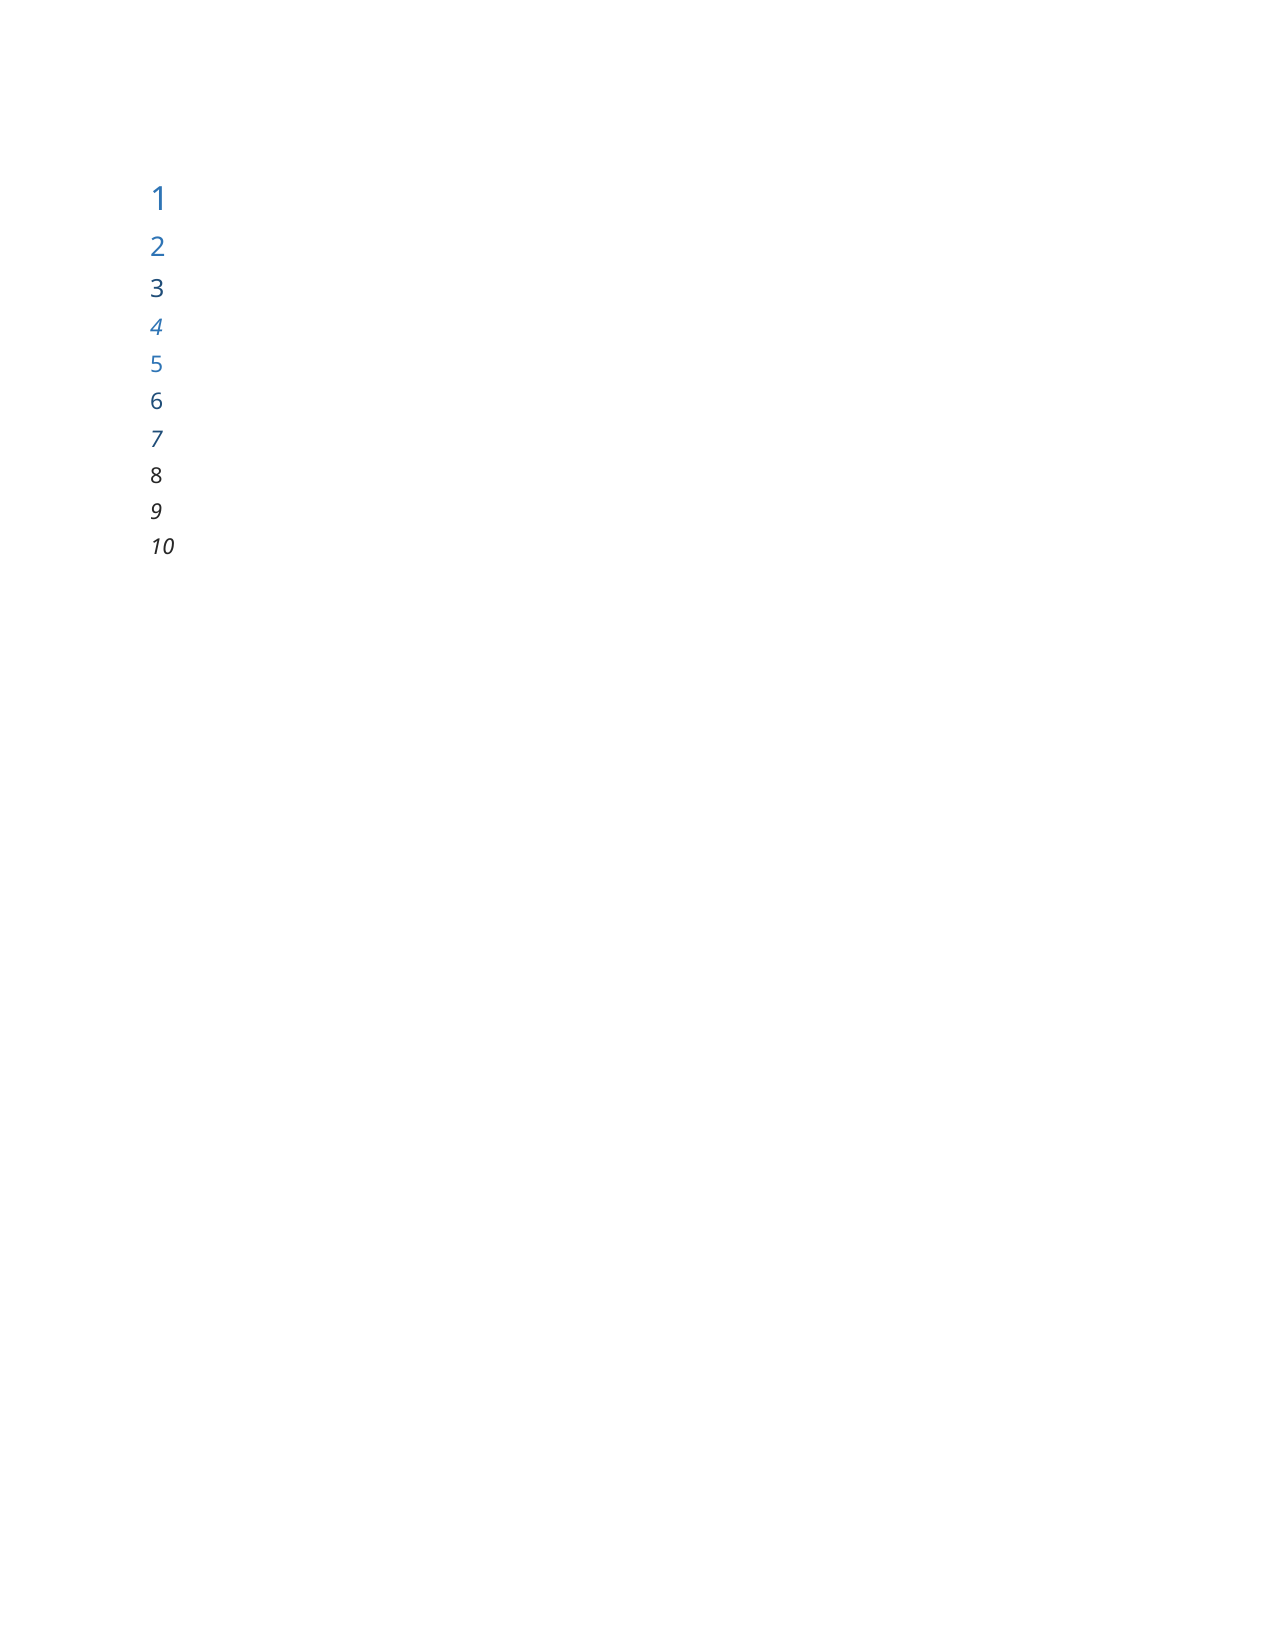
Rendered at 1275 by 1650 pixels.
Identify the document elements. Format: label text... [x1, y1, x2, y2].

subtitle 2 [150, 227, 1125, 264]
subtitle 8 [150, 460, 1125, 490]
subtitle 9 [150, 496, 1125, 525]
subtitle 4 [150, 311, 1125, 342]
subtitle 3 [150, 271, 1125, 304]
subtitle 1 [150, 175, 1125, 220]
subtitle 7 [150, 423, 1125, 454]
subtitle 10 [150, 531, 1125, 561]
subtitle 6 [150, 385, 1125, 417]
subtitle 5 [150, 348, 1125, 379]
